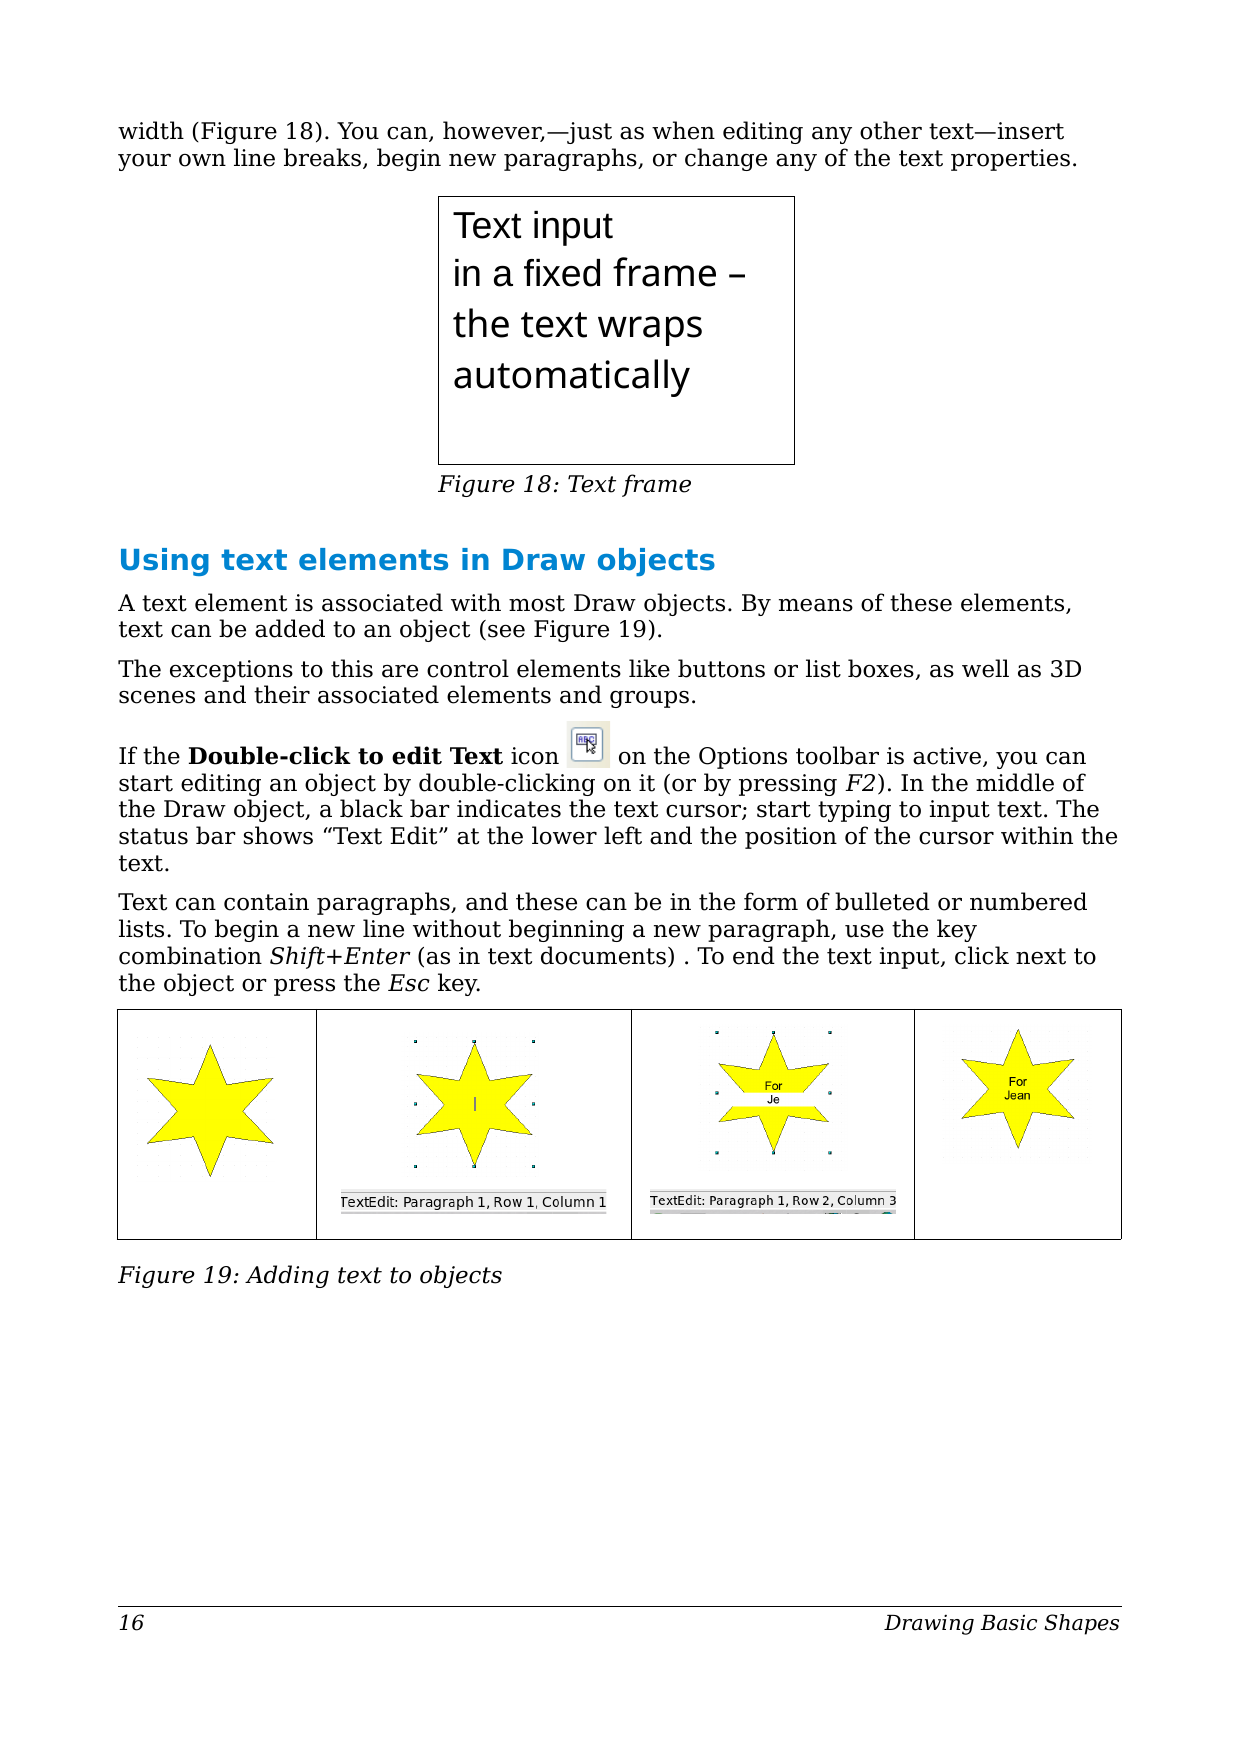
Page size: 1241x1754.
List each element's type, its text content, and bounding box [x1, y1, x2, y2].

table_header [915, 1164, 1121, 1239]
text width (Figure 18). You can, however,—just as when editing any other text—insert your own line breaks, begin new paragraphs, or change any of the text properties. [118, 118, 1122, 172]
text Text can contain paragraphs, and these can be in the form of bulleted or numbered lists. To begin a new line without beginning a new paragraph, use the key combination Shift+Enter (as in text documents) . To end the text input, click next to the object or press the Esc key. [118, 889, 1122, 996]
list Figure 19: Adding text to objects [118, 1262, 1122, 1289]
text A text element is associated with most Draw objects. By means of these elements, text can be added to an object (see Figure 19). [118, 590, 1122, 643]
picture [135, 1037, 275, 1182]
picture [341, 1189, 607, 1214]
picture [650, 1189, 896, 1214]
table_header [317, 1033, 631, 1239]
table_header [118, 1010, 316, 1239]
table_header [632, 1010, 914, 1239]
text The exceptions to this are control elements like buttons or list boxes, as well as 3D scenes and their associated elements and groups. [118, 656, 1122, 709]
picture [400, 1032, 539, 1177]
text If the Double-click to edit Text icon on the Options toolbar is active, you can start editing an object by double-clicking on it (or by pressing F2). In the middle of the Draw object, a black bar indicates the text cursor; start typing to input text. The status bar shows “Text Edit” at the lower left and the position of the cursor within the text. [118, 722, 1122, 877]
table_header [915, 1010, 1121, 1163]
table_header [317, 1010, 631, 1032]
text Figure 18: Text frame [438, 471, 802, 498]
picture [566, 721, 611, 768]
picture [942, 1024, 1093, 1164]
picture [697, 1024, 848, 1171]
subtitle Using text elements in Draw objects [118, 543, 1122, 577]
